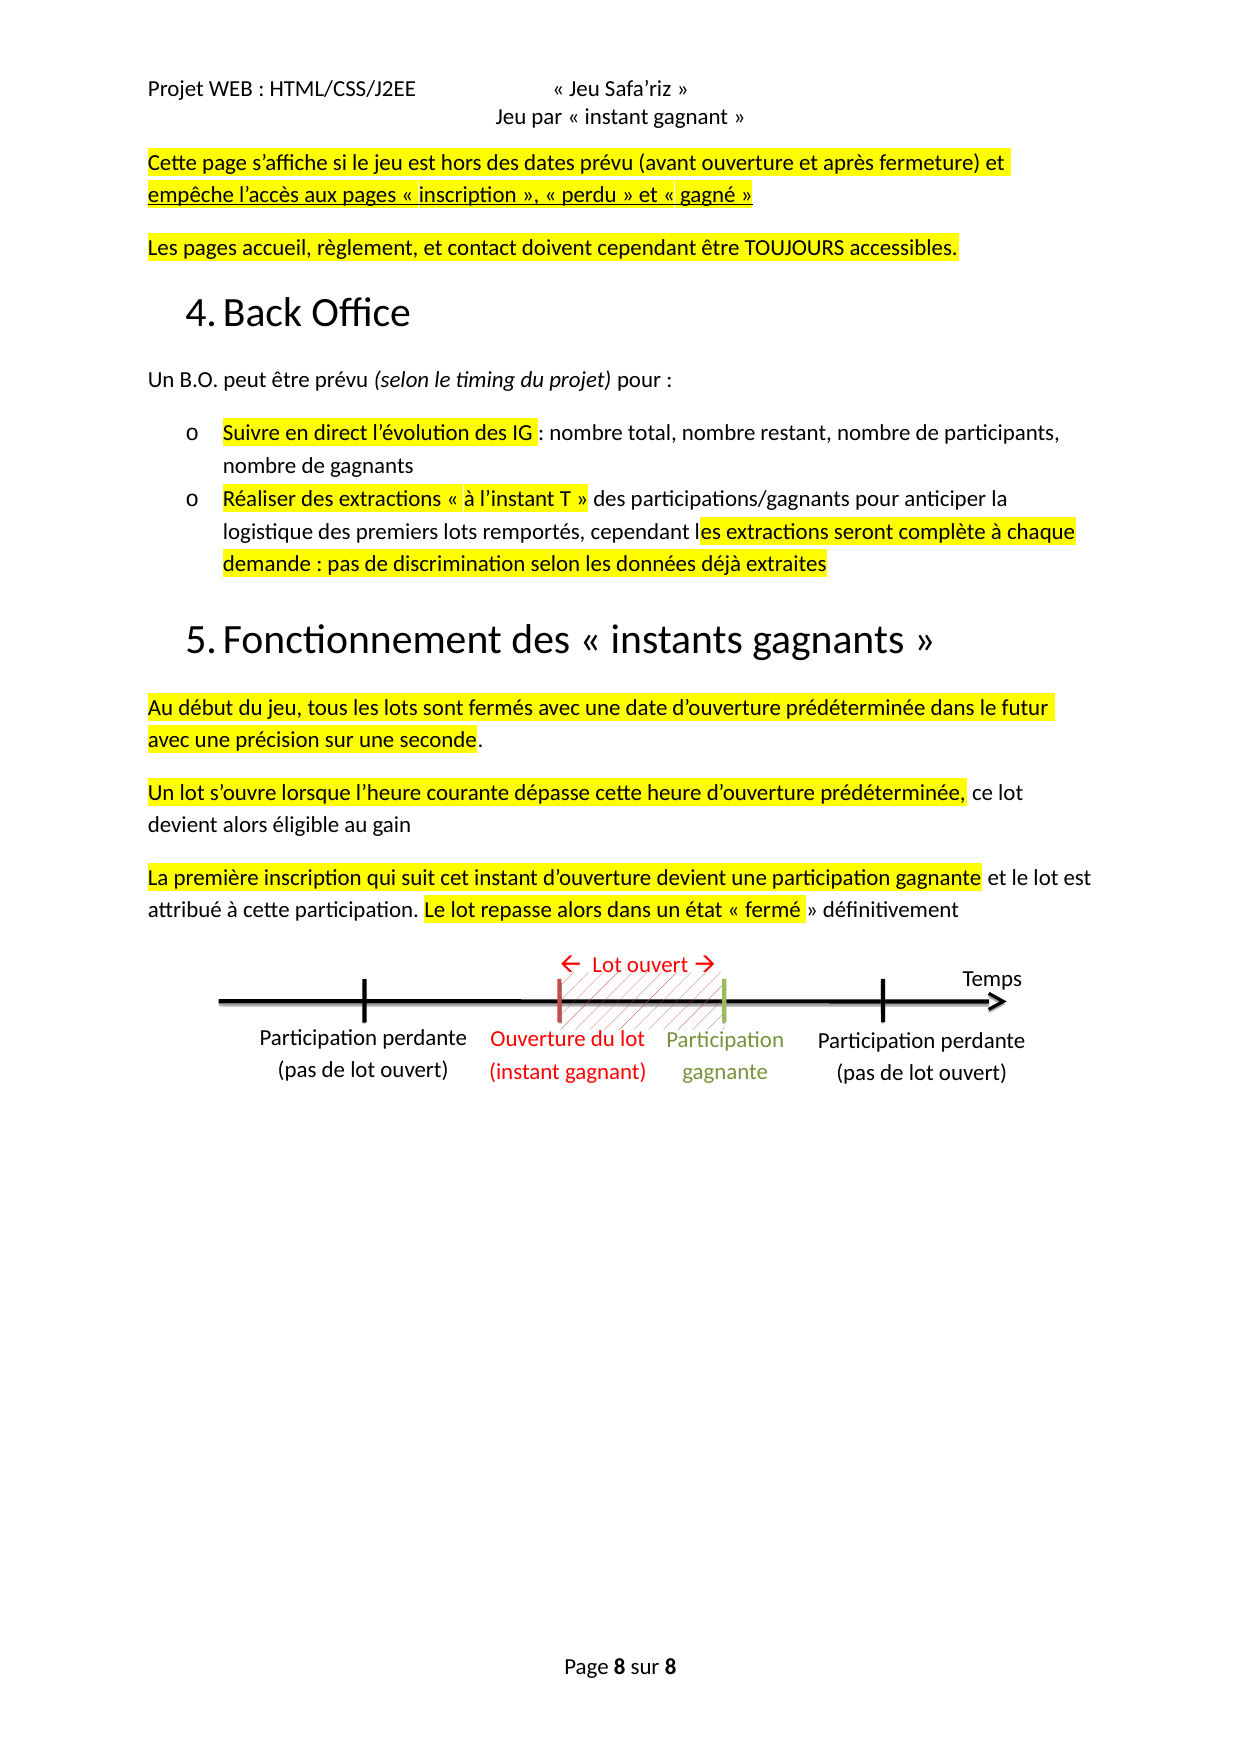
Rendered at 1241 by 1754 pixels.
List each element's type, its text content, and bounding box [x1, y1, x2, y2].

text Un lot s’ouvre lorsque l’heure courante dépasse cette heure d’ouverture prédéterminée, ce lot devient alors éligible au gain [148, 778, 1093, 838]
list Fonctionnement des « instants gagnants » [185, 613, 1093, 664]
text Cette page s’affiche si le jeu est hors des dates prévu (avant ouverture et après fermeture) et empêche l’accès aux pages « inscription », « perdu » et « gagné » [148, 148, 1093, 208]
list Suivre en direct l’évolution des IG : nombre total, nombre restant, nombre de participants, nombre de gagnants [185, 418, 1093, 479]
text Temps [944, 964, 1040, 991]
text Participation perdante (pas de lot ouvert) [803, 1026, 1040, 1086]
text Au début du jeu, tous les lots sont fermés avec une date d’ouverture prédéterminée dans le futur avec une précision sur une seconde. [148, 693, 1093, 753]
text  Lot ouvert  [548, 950, 733, 978]
text Participation perdante (pas de lot ouvert) [245, 1023, 481, 1083]
text Ouverture du lot (instant gagnant) [480, 1024, 655, 1085]
list Réaliser des extractions « à l’instant T » des participations/gagnants pour anticiper la logistique des premiers lots remportés, cependant les extractions seront complète à chaque demande : pas de discrimination selon les données déjà extraites [185, 484, 1093, 577]
text La première inscription qui suit cet instant d’ouverture devient une participation gagnante et le lot est attribué à cette participation. Le lot repasse alors dans un état « fermé » définitivement [148, 863, 1093, 923]
text Un B.O. peut être prévu (selon le timing du projet) pour : [148, 365, 1093, 393]
text Les pages accueil, règlement, et contact doivent cependant être TOUJOURS accessibles. [148, 233, 1093, 261]
text Participation gagnante [655, 1025, 812, 1085]
list Back Office [185, 286, 1093, 337]
